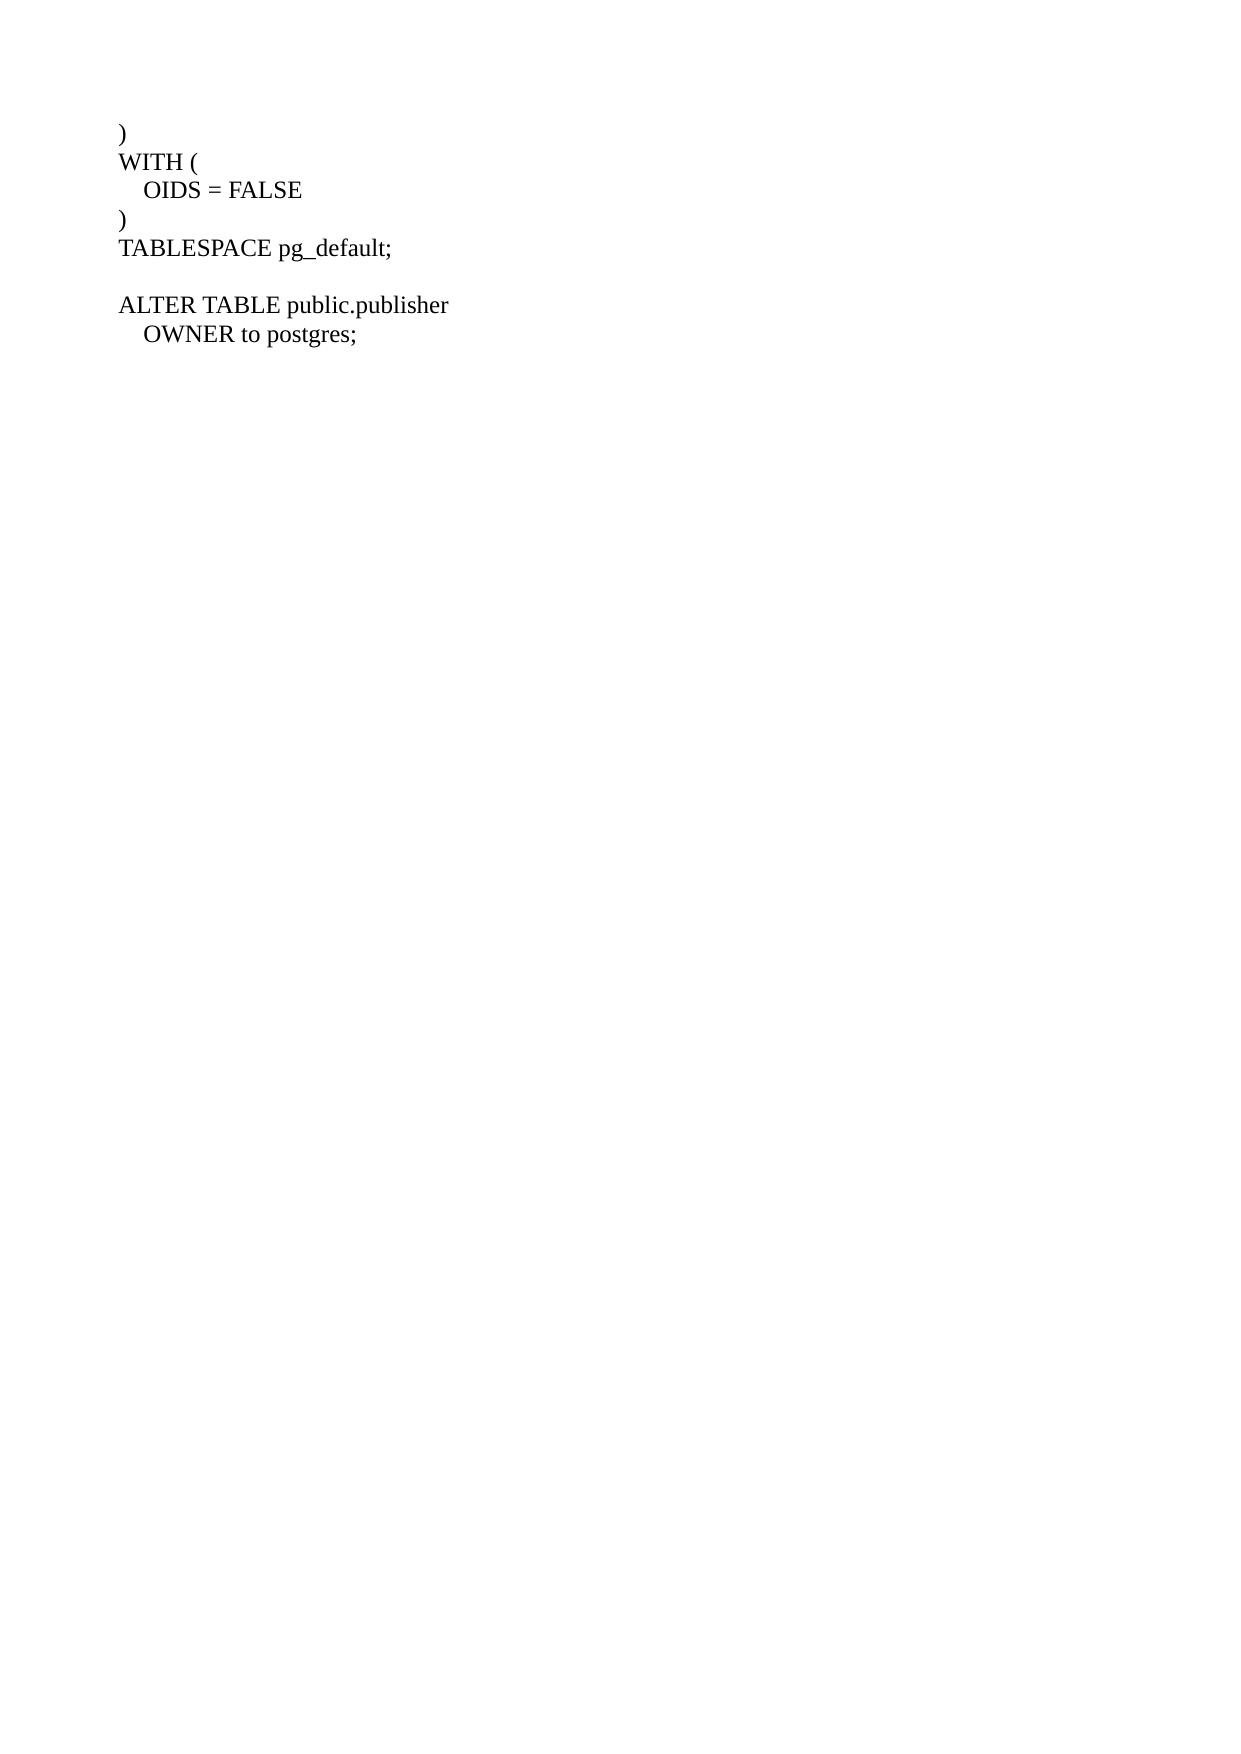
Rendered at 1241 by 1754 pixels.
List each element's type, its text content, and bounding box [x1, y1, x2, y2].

text OIDS = FALSE [118, 176, 1122, 204]
text WITH ( [118, 147, 1122, 176]
text ) [118, 204, 1122, 233]
text TABLESPACE pg_default; [118, 233, 1122, 262]
text ALTER TABLE public.publisher [118, 291, 1122, 319]
text ) [118, 118, 1122, 147]
text OWNER to postgres; [118, 319, 1122, 348]
